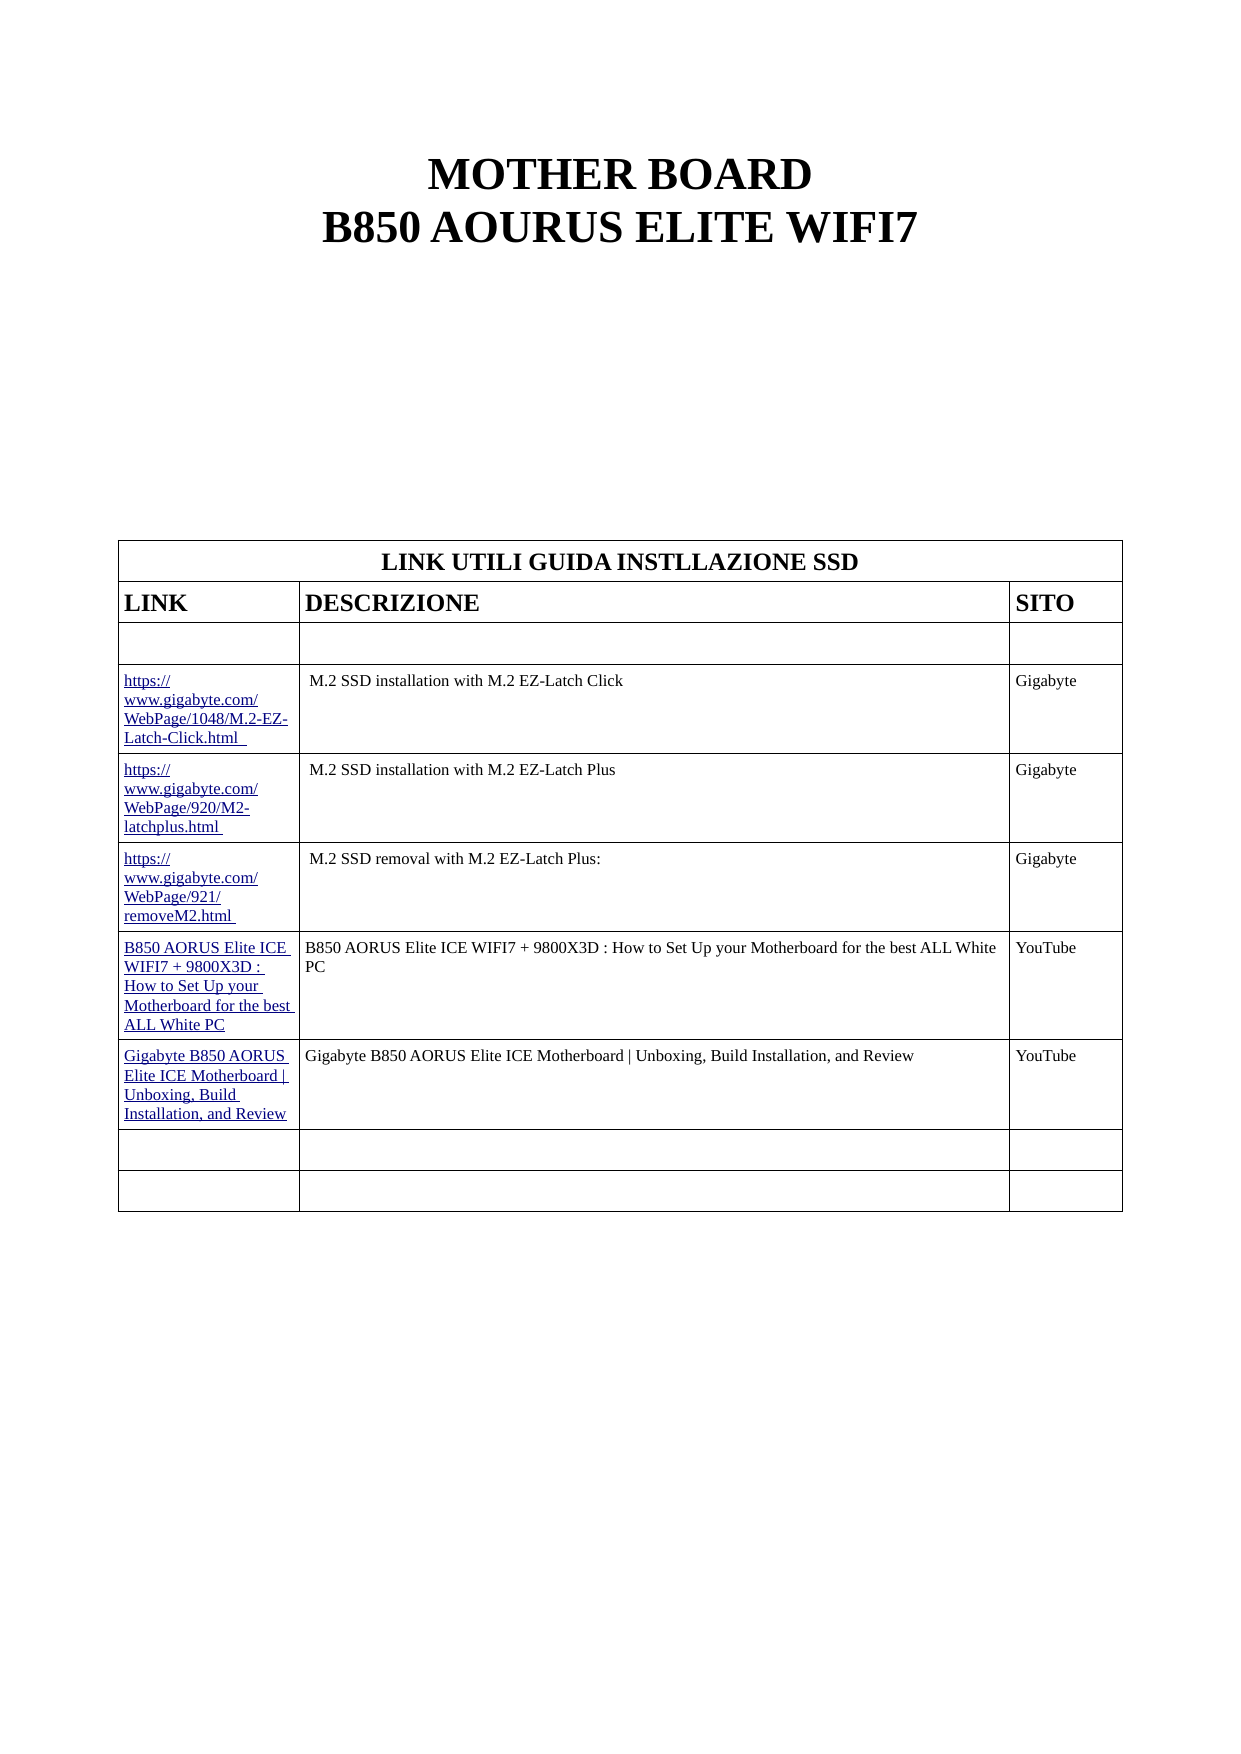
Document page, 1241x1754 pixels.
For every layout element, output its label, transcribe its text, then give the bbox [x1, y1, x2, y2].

table_cell Gigabyte [1010, 754, 1122, 842]
table_cell B850 AORUS Elite ICE WIFI7 + 9800X3D : How to Set Up your Motherboard for the best ALL White PC [300, 932, 1009, 1039]
table_cell [119, 1171, 299, 1211]
table_cell [119, 1130, 299, 1170]
table_cell https://www.gigabyte.com/WebPage/920/M2-latchplus.html [119, 754, 299, 842]
table_cell YouTube [1010, 932, 1122, 1039]
table_cell [119, 623, 299, 663]
table_cell M.2 SSD installation with M.2 EZ-Latch Plus [300, 754, 1009, 842]
table_cell Gigabyte [1010, 665, 1122, 753]
table_cell Gigabyte [1010, 843, 1122, 931]
table_cell SITO [1010, 582, 1122, 622]
table_cell [300, 1171, 1009, 1211]
table_cell LINK [119, 582, 299, 622]
table_cell Gigabyte B850 AORUS Elite ICE Motherboard | Unboxing, Build Installation, and Review [119, 1040, 299, 1128]
text B850 AOURUS ELITE WIFI7 [118, 199, 1122, 252]
text MOTHER BOARD [118, 147, 1122, 199]
table_header LINK UTILI GUIDA INSTLLAZIONE SSD [119, 541, 1122, 581]
table_cell M.2 SSD removal with M.2 EZ-Latch Plus: [300, 843, 1009, 931]
table_cell [300, 623, 1009, 663]
table_cell [300, 1130, 1009, 1170]
table_cell DESCRIZIONE [300, 582, 1009, 622]
table_cell YouTube [1010, 1040, 1122, 1128]
table_cell [1010, 623, 1122, 663]
table_cell M.2 SSD installation with M.2 EZ-Latch Click [300, 665, 1009, 753]
table_cell Gigabyte B850 AORUS Elite ICE Motherboard | Unboxing, Build Installation, and Review [300, 1040, 1009, 1128]
table_cell https://www.gigabyte.com/WebPage/921/removeM2.html [119, 843, 299, 931]
table_cell https://www.gigabyte.com/WebPage/1048/M.2-EZ-Latch-Click.html [119, 665, 299, 753]
table_cell B850 AORUS Elite ICE WIFI7 + 9800X3D : How to Set Up your Motherboard for the best ALL White PC [119, 932, 299, 1039]
table_cell [1010, 1171, 1122, 1211]
table_cell [1010, 1130, 1122, 1170]
